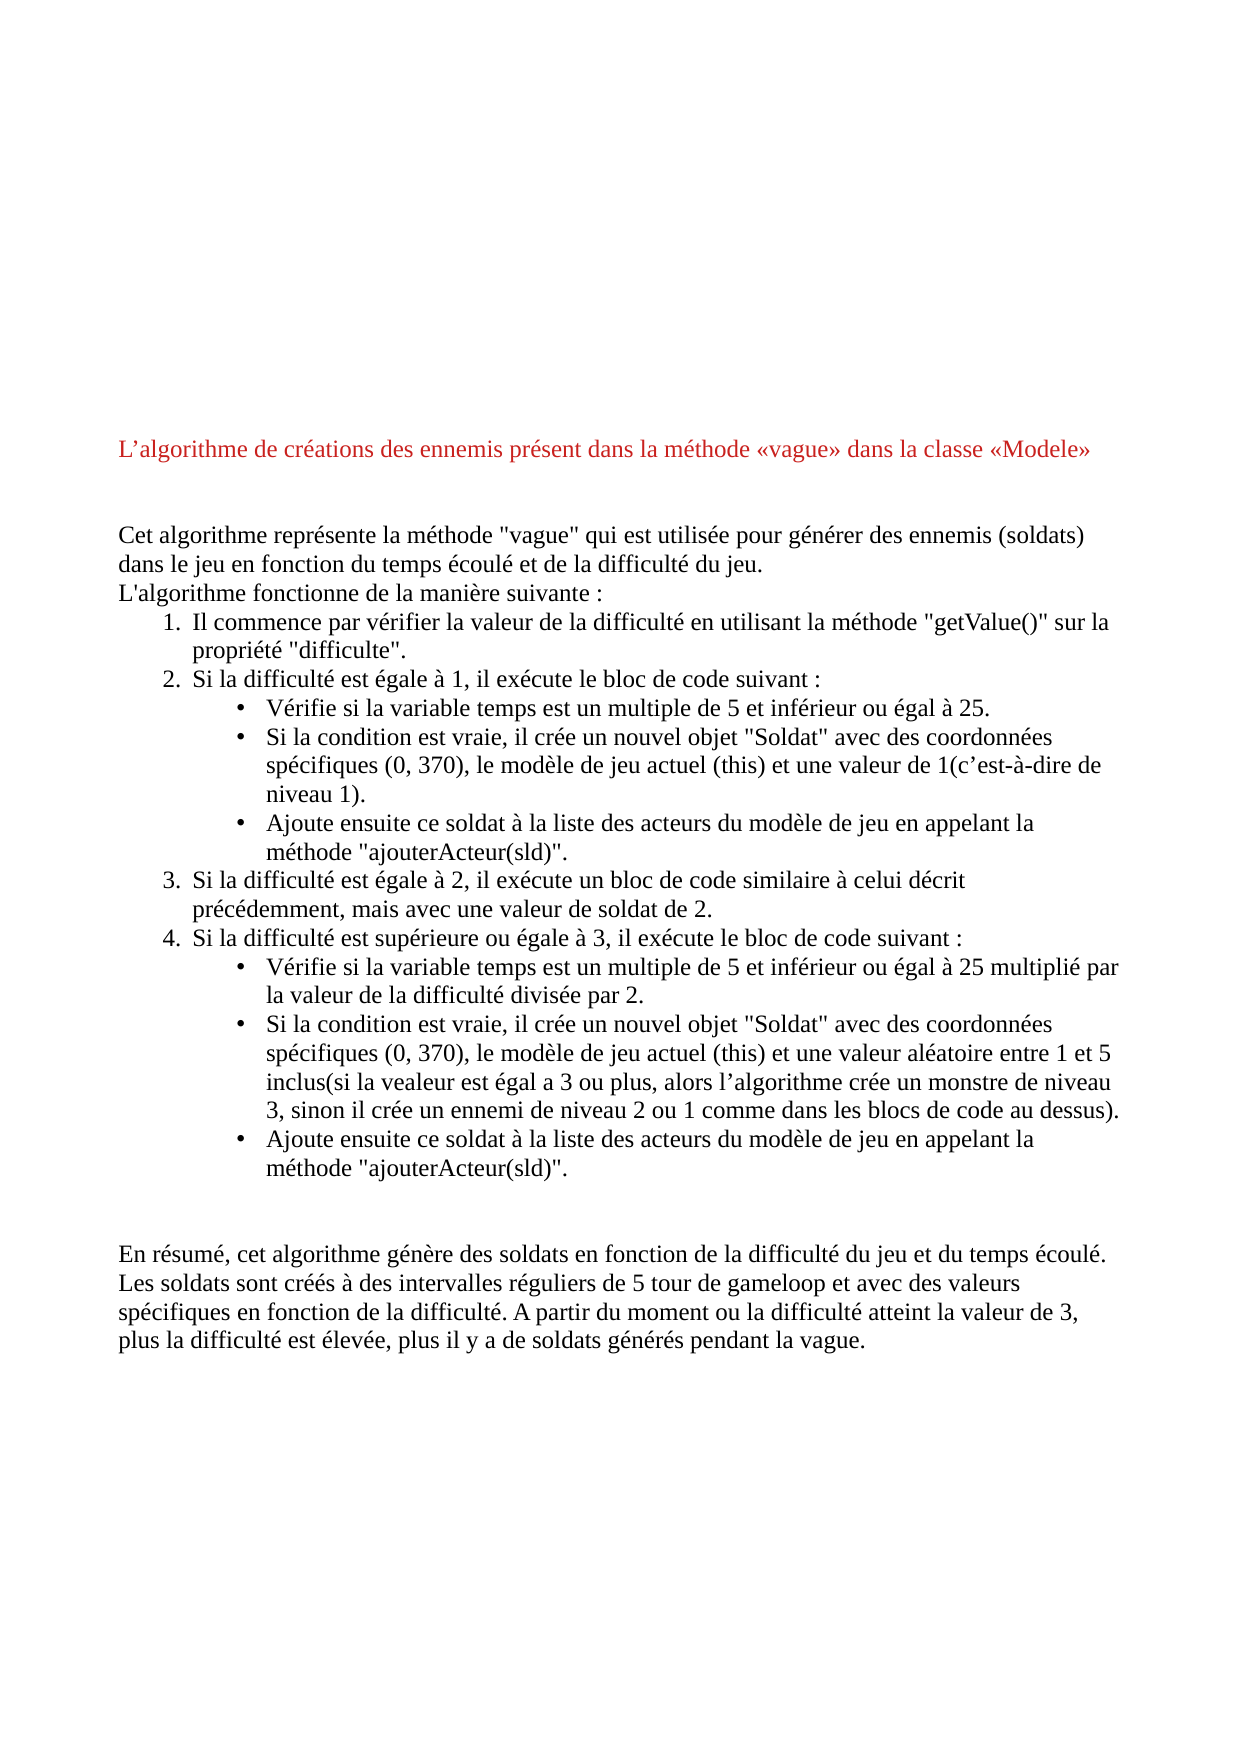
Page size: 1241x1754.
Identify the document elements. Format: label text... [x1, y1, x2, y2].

list Si la difficulté est égale à 1, il exécute le bloc de code suivant : [162, 664, 1122, 693]
list Ajoute ensuite ce soldat à la liste des acteurs du modèle de jeu en appelant la méthode "ajouterActeur(sld)". [236, 1124, 1122, 1182]
list Vérifie si la variable temps est un multiple de 5 et inférieur ou égal à 25 multiplié par la valeur de la difficulté divisée par 2. [236, 952, 1122, 1009]
list Il commence par vérifier la valeur de la difficulté en utilisant la méthode "getValue()" sur la propriété "difficulte". [162, 607, 1122, 664]
text L’algorithme de créations des ennemis présent dans la méthode «vague» dans la classe «Modele» [118, 434, 1122, 463]
text L'algorithme fonctionne de la manière suivante : [118, 578, 1122, 607]
list Si la condition est vraie, il crée un nouvel objet "Soldat" avec des coordonnées spécifiques (0, 370), le modèle de jeu actuel (this) et une valeur aléatoire entre 1 et 5 inclus(si la vealeur est égal a 3 ou plus, alors l’algorithme crée un monstre de niveau 3, sinon il crée un ennemi de niveau 2 ou 1 comme dans les blocs de code au dessus). [236, 1009, 1122, 1124]
list Vérifie si la variable temps est un multiple de 5 et inférieur ou égal à 25. [236, 693, 1122, 722]
list Ajoute ensuite ce soldat à la liste des acteurs du modèle de jeu en appelant la méthode "ajouterActeur(sld)". [236, 808, 1122, 866]
text En résumé, cet algorithme génère des soldats en fonction de la difficulté du jeu et du temps écoulé. Les soldats sont créés à des intervalles réguliers de 5 tour de gameloop et avec des valeurs spécifiques en fonction de la difficulté. A partir du moment ou la difficulté atteint la valeur de 3, plus la difficulté est élevée, plus il y a de soldats générés pendant la vague. [118, 1239, 1122, 1354]
text Cet algorithme représente la méthode "vague" qui est utilisée pour générer des ennemis (soldats) dans le jeu en fonction du temps écoulé et de la difficulté du jeu. [118, 521, 1122, 578]
list Si la difficulté est égale à 2, il exécute un bloc de code similaire à celui décrit précédemment, mais avec une valeur de soldat de 2. [162, 866, 1122, 923]
list Si la difficulté est supérieure ou égale à 3, il exécute le bloc de code suivant : [162, 923, 1122, 952]
list Si la condition est vraie, il crée un nouvel objet "Soldat" avec des coordonnées spécifiques (0, 370), le modèle de jeu actuel (this) et une valeur de 1(c’est-à-dire de niveau 1). [236, 722, 1122, 808]
